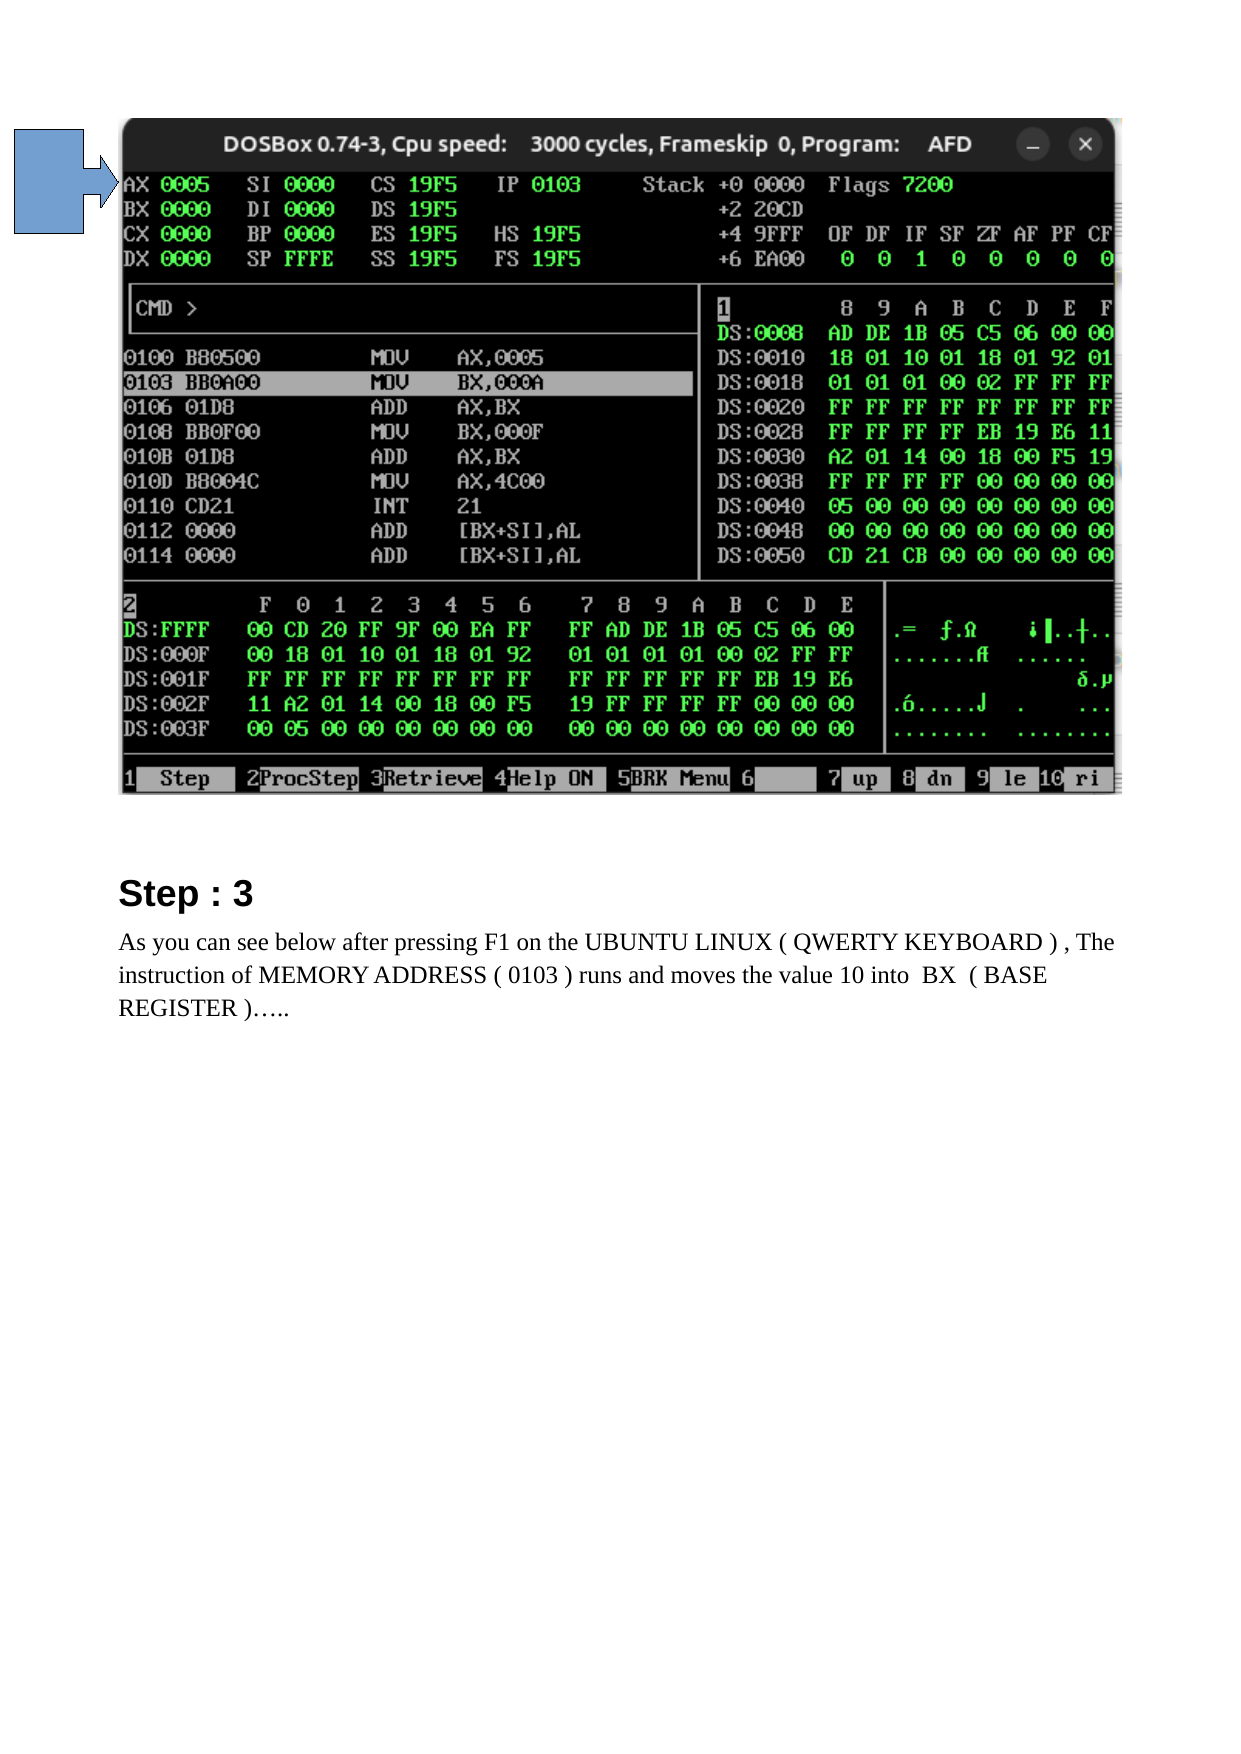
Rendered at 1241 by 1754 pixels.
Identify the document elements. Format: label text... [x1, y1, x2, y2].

text As you can see below after pressing F1 on the UBUNTU LINUX ( QWERTY KEYBOARD ) , The instruction of MEMORY ADDRESS ( 0103 ) runs and moves the value 10 into BX ( BASE REGISTER )….. [118, 927, 1122, 1022]
picture [118, 118, 1123, 795]
subtitle Step : 3 [118, 871, 1122, 914]
